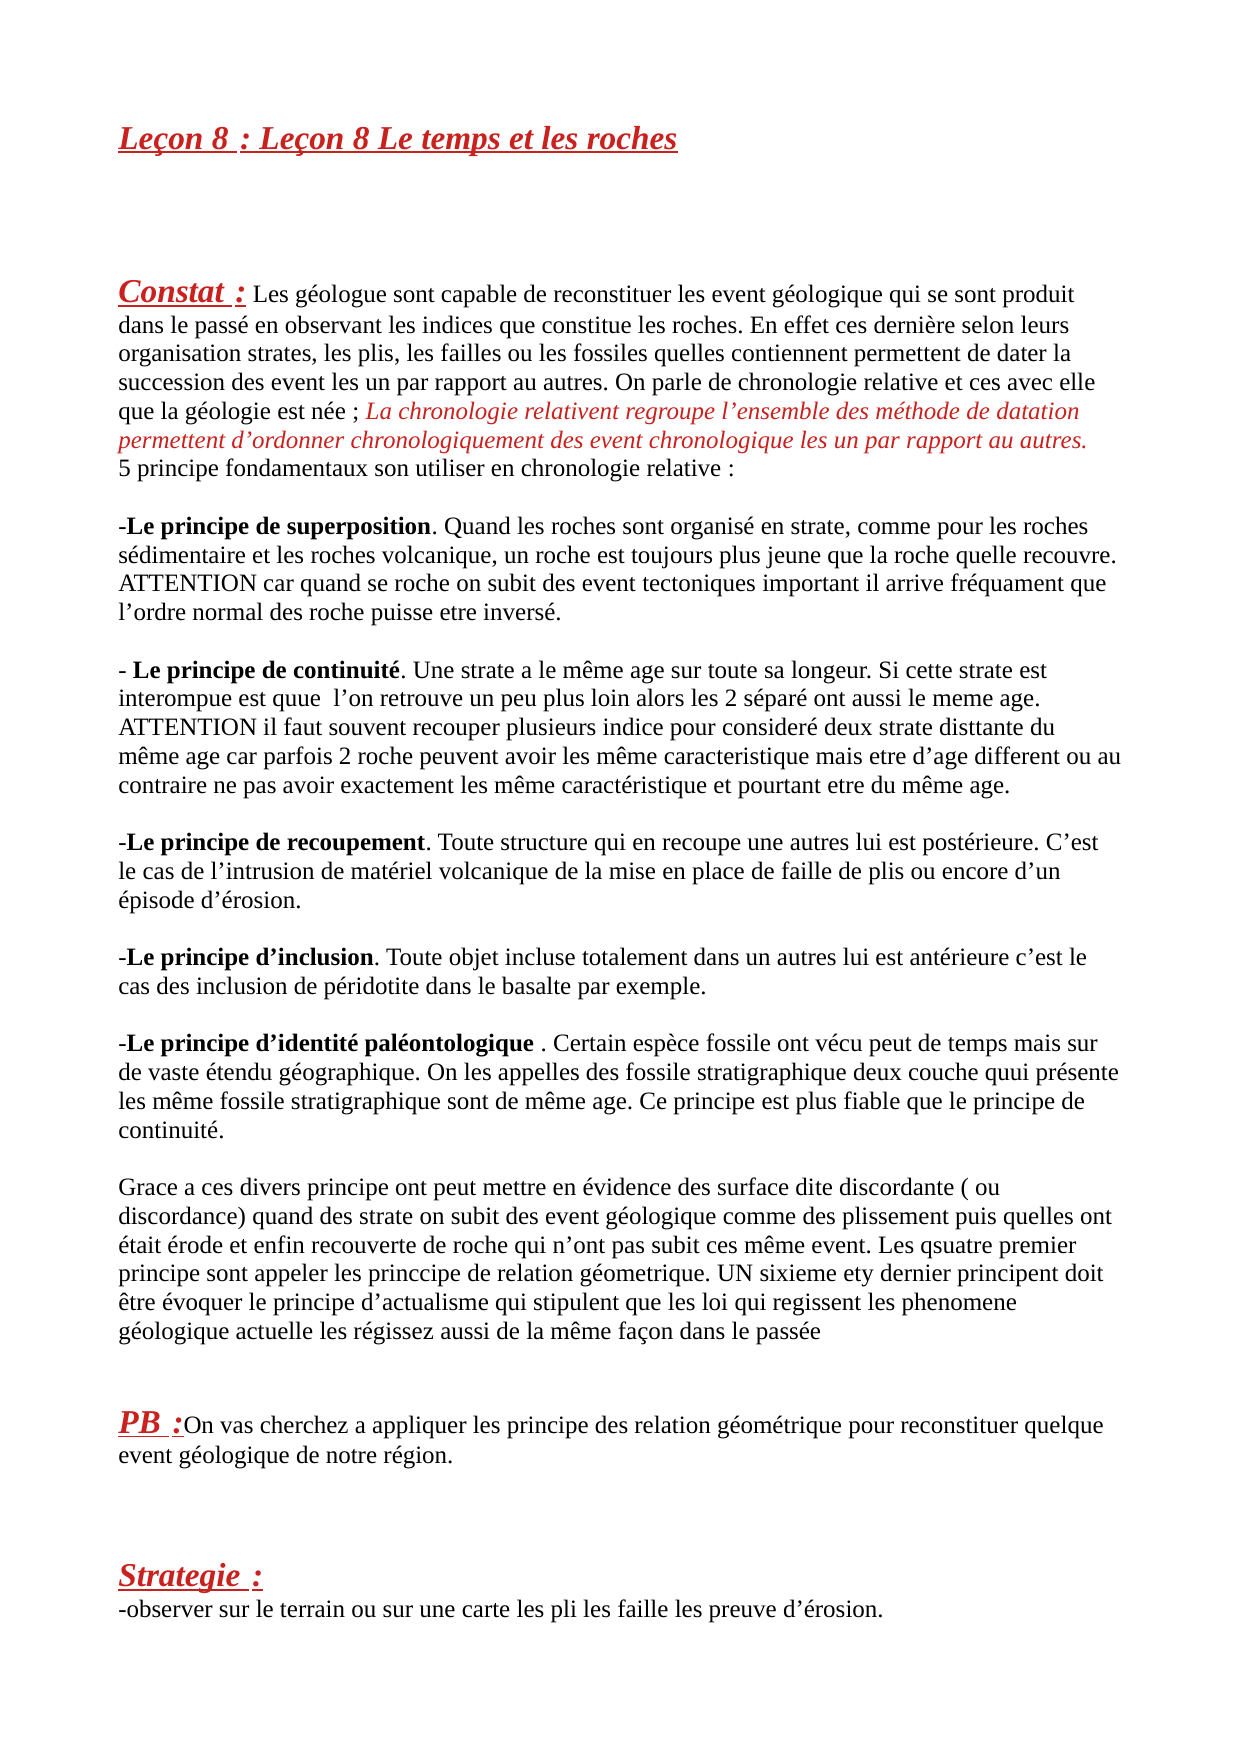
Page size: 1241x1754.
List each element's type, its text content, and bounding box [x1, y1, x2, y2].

text Strategie : [118, 1556, 1122, 1594]
text -Le principe d’identité paléontologique . Certain espèce fossile ont vécu peut de temps mais sur de vaste étendu géographique. On les appelles des fossile stratigraphique deux couche quui présente les même fossile stratigraphique sont de même age. Ce principe est plus fiable que le principe de continuité. [118, 1028, 1122, 1143]
text -Le principe d’inclusion. Toute objet incluse totalement dans un autres lui est antérieure c’est le cas des inclusion de péridotite dans le basalte par exemple. [118, 942, 1122, 1000]
text Leçon 8 : Leçon 8 Le temps et les roches [118, 118, 1122, 156]
text Constat : Les géologue sont capable de reconstituer les event géologique qui se sont produit dans le passé en observant les indices que constitue les roches. En effet ces dernière selon leurs organisation strates, les plis, les failles ou les fossiles quelles contiennent permettent de dater la succession des event les un par rapport au autres. On parle de chronologie relative et ces avec elle que la géologie est née ; La chronologie relativent regroupe l’ensemble des méthode de datation permettent d’ordonner chronologiquement des event chronologique les un par rapport au autres. [118, 271, 1122, 453]
text PB :On vas cherchez a appliquer les principe des relation géométrique pour reconstituer quelque event géologique de notre région. [118, 1402, 1122, 1469]
text Grace a ces divers principe ont peut mettre en évidence des surface dite discordante ( ou discordance) quand des strate on subit des event géologique comme des plissement puis quelles ont était érode et enfin recouverte de roche qui n’ont pas subit ces même event. Les qsuatre premier principe sont appeler les princcipe de relation géometrique. UN sixieme ety dernier principent doit être évoquer le principe d’actualisme qui stipulent que les loi qui regissent les phenomene géologique actuelle les régissez aussi de la même façon dans le passée [118, 1172, 1122, 1345]
text -Le principe de superposition. Quand les roches sont organisé en strate, comme pour les roches sédimentaire et les roches volcanique, un roche est toujours plus jeune que la roche quelle recouvre. [118, 511, 1122, 568]
text -Le principe de recoupement. Toute structure qui en recoupe une autres lui est postérieure. C’est le cas de l’intrusion de matériel volcanique de la mise en place de faille de plis ou encore d’un épisode d’érosion. [118, 827, 1122, 913]
text - Le principe de continuité. Une strate a le même age sur toute sa longeur. Si cette strate est interompue est quue l’on retrouve un peu plus loin alors les 2 séparé ont aussi le meme age. ATTENTION il faut souvent recouper plusieurs indice pour consideré deux strate disttante du même age car parfois 2 roche peuvent avoir les même caracteristique mais etre d’age different ou au contraire ne pas avoir exactement les même caractéristique et pourtant etre du même age. [118, 655, 1122, 798]
text 5 principe fondamentaux son utiliser en chronologie relative : [118, 453, 1122, 482]
text -observer sur le terrain ou sur une carte les pli les faille les preuve d’érosion. [118, 1594, 1122, 1623]
text ATTENTION car quand se roche on subit des event tectoniques important il arrive fréquament que l’ordre normal des roche puisse etre inversé. [118, 568, 1122, 626]
